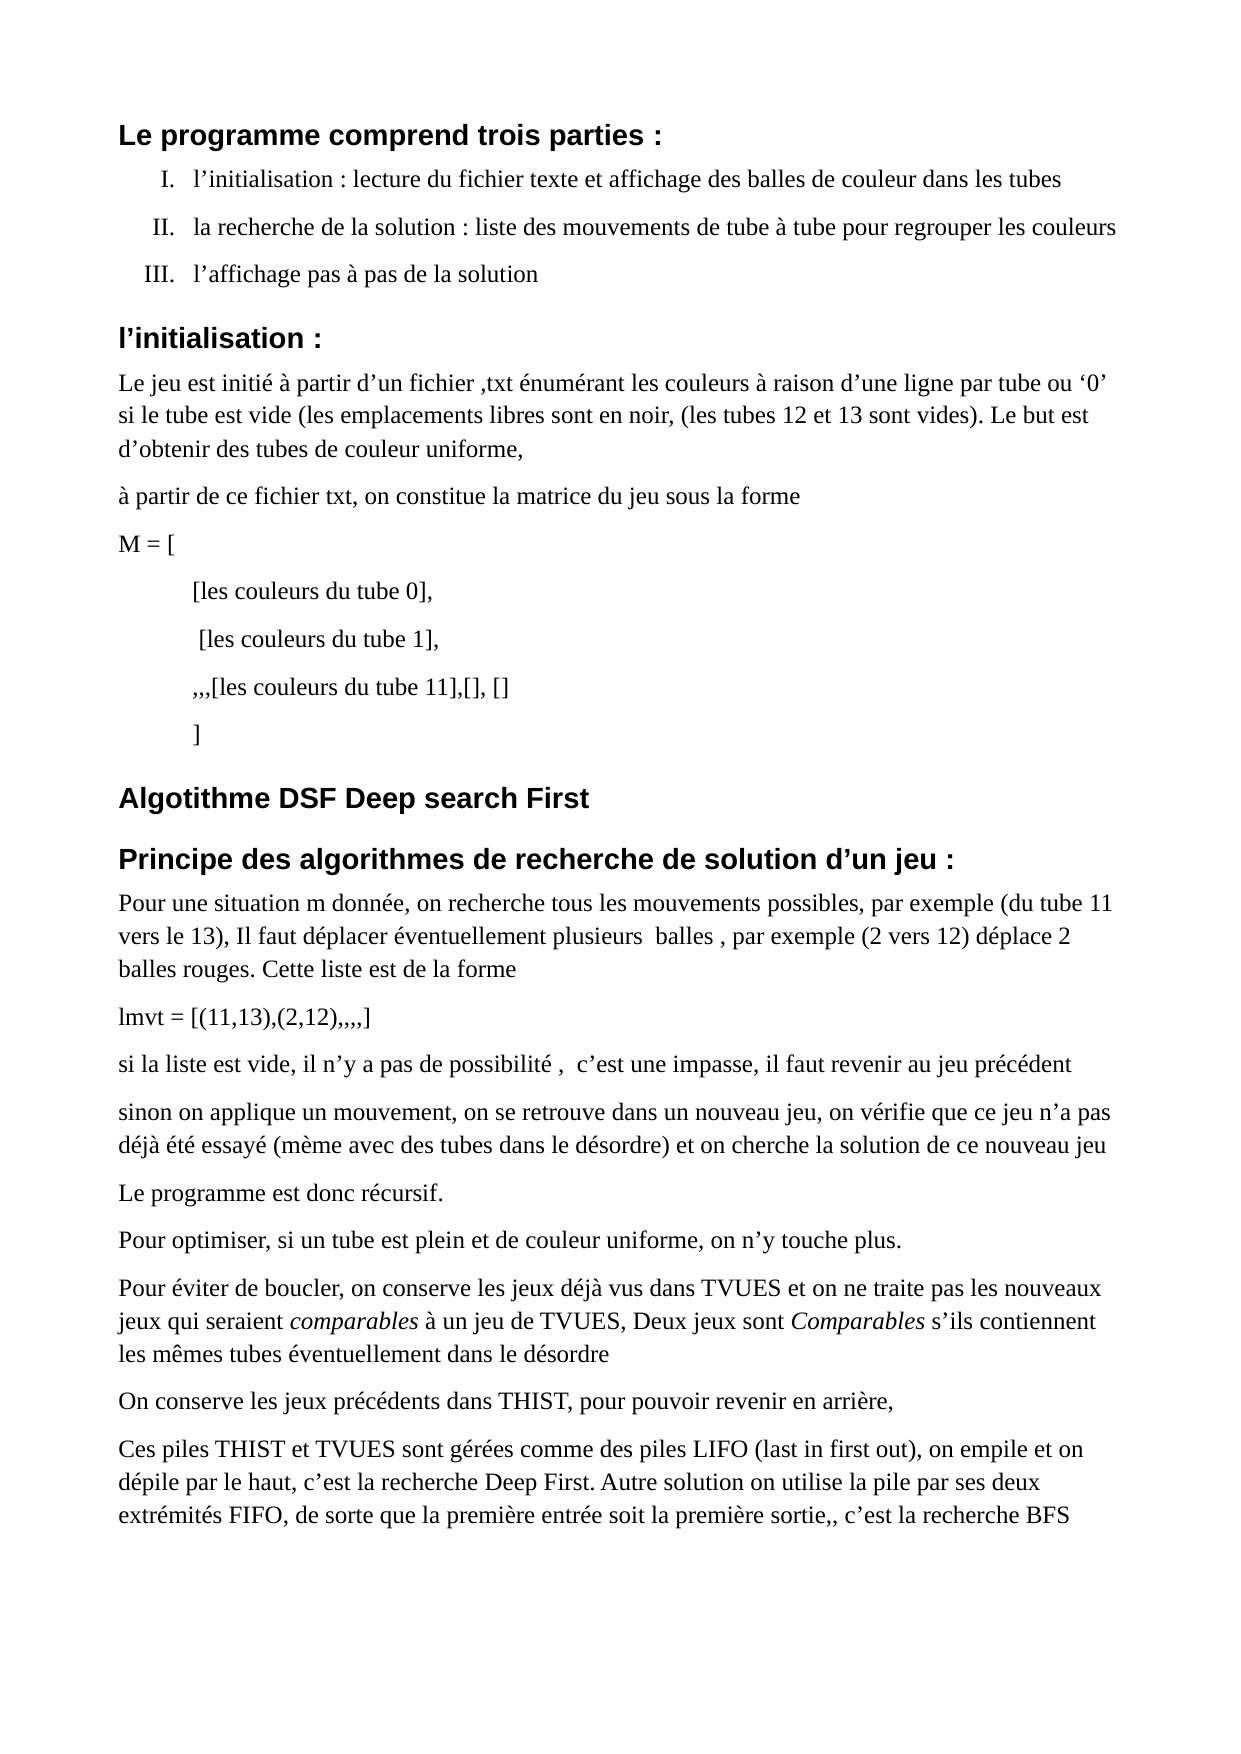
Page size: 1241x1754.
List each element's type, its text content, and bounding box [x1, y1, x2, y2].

text On conserve les jeux précédents dans THIST, pour pouvoir revenir en arrière, [118, 1386, 1122, 1415]
text Pour éviter de boucler, on conserve les jeux déjà vus dans TVUES et on ne traite pas les nouveaux jeux qui seraient comparables à un jeu de TVUES, Deux jeux sont Comparables s’ils contiennent les mêmes tubes éventuellement dans le désordre [118, 1273, 1122, 1368]
text lmvt = [(11,13),(2,12),,,,] [118, 1002, 1122, 1031]
subtitle l’initialisation : [118, 322, 1122, 355]
text à partir de ce fichier txt, on constitue la matrice du jeu sous la forme [118, 481, 1122, 510]
text [les couleurs du tube 0], [118, 576, 1122, 605]
text ,,,[les couleurs du tube 11],[], [] [118, 672, 1122, 700]
text [les couleurs du tube 1], [118, 624, 1122, 653]
text Ces piles THIST et TVUES sont gérées comme des piles LIFO (last in first out), on empile et on dépile par le haut, c’est la recherche Deep First. Autre solution on utilise la pile par ses deux extrémités FIFO, de sorte que la première entrée soit la première sortie,, c’est la recherche BFS [118, 1434, 1122, 1529]
list l’affichage pas à pas de la solution [175, 259, 1122, 288]
list la recherche de la solution : liste des mouvements de tube à tube pour regrouper les couleurs [175, 212, 1122, 241]
text Le programme est donc récursif. [118, 1178, 1122, 1206]
text Pour une situation m donnée, on recherche tous les mouvements possibles, par exemple (du tube 11 vers le 13), Il faut déplacer éventuellement plusieurs balles , par exemple (2 vers 12) déplace 2 balles rouges. Cette liste est de la forme [118, 888, 1122, 983]
text Le jeu est initié à partir d’un fichier ,txt énumérant les couleurs à raison d’une ligne par tube ou ‘0’ si le tube est vide (les emplacements libres sont en noir, (les tubes 12 et 13 sont vides). Le but est d’obtenir des tubes de couleur uniforme, [118, 368, 1122, 462]
text si la liste est vide, il n’y a pas de possibilité , c’est une impasse, il faut revenir au jeu précédent [118, 1049, 1122, 1078]
text sinon on applique un mouvement, on se retrouve dans un nouveau jeu, on vérifie que ce jeu n’a pas déjà été essayé (mème avec des tubes dans le désordre) et on cherche la solution de ce nouveau jeu [118, 1097, 1122, 1159]
text M = [ [118, 529, 1122, 558]
subtitle Algotithme DSF Deep search First [118, 781, 1122, 815]
list l’initialisation : lecture du fichier texte et affichage des balles de couleur dans les tubes [175, 164, 1122, 193]
text Pour optimiser, si un tube est plein et de couleur uniforme, on n’y touche plus. [118, 1225, 1122, 1254]
subtitle Principe des algorithmes de recherche de solution d’un jeu : [118, 842, 1122, 876]
subtitle Le programme comprend trois parties : [118, 118, 1122, 152]
text ] [118, 719, 1122, 748]
